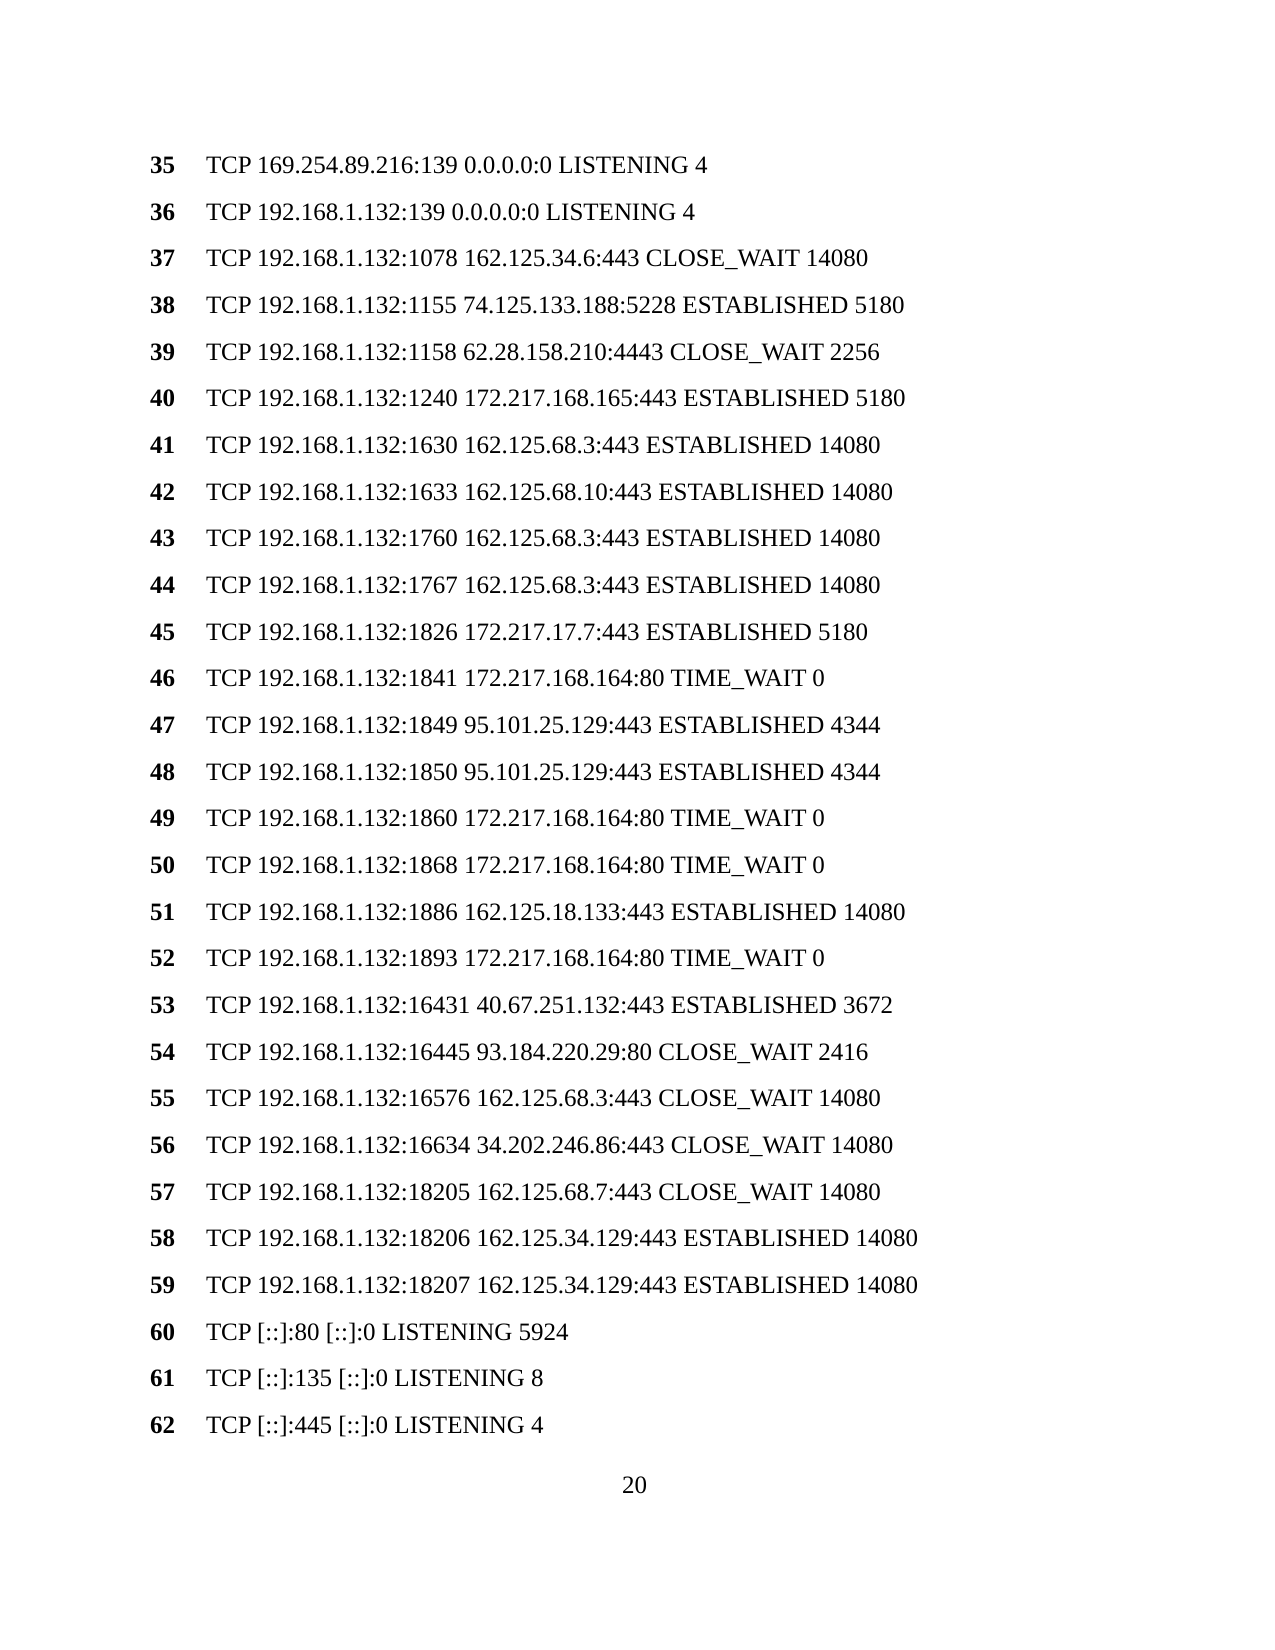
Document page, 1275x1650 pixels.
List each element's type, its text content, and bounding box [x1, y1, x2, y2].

text 46 TCP 192.168.1.132:1841 172.217.168.164:80 TIME_WAIT 0 [150, 663, 1125, 692]
text 37 TCP 192.168.1.132:1078 162.125.34.6:443 CLOSE_WAIT 14080 [150, 243, 1125, 272]
text 61 TCP [::]:135 [::]:0 LISTENING 8 [150, 1363, 1125, 1392]
text 60 TCP [::]:80 [::]:0 LISTENING 5924 [150, 1317, 1125, 1345]
text 59 TCP 192.168.1.132:18207 162.125.34.129:443 ESTABLISHED 14080 [150, 1270, 1125, 1299]
text 42 TCP 192.168.1.132:1633 162.125.68.10:443 ESTABLISHED 14080 [150, 477, 1125, 505]
text 62 TCP [::]:445 [::]:0 LISTENING 4 [150, 1410, 1125, 1439]
text 51 TCP 192.168.1.132:1886 162.125.18.133:443 ESTABLISHED 14080 [150, 897, 1125, 925]
text 44 TCP 192.168.1.132:1767 162.125.68.3:443 ESTABLISHED 14080 [150, 570, 1125, 599]
text 49 TCP 192.168.1.132:1860 172.217.168.164:80 TIME_WAIT 0 [150, 803, 1125, 832]
text 56 TCP 192.168.1.132:16634 34.202.246.86:443 CLOSE_WAIT 14080 [150, 1130, 1125, 1159]
text 50 TCP 192.168.1.132:1868 172.217.168.164:80 TIME_WAIT 0 [150, 850, 1125, 879]
text 57 TCP 192.168.1.132:18205 162.125.68.7:443 CLOSE_WAIT 14080 [150, 1177, 1125, 1205]
text 45 TCP 192.168.1.132:1826 172.217.17.7:443 ESTABLISHED 5180 [150, 617, 1125, 645]
text 52 TCP 192.168.1.132:1893 172.217.168.164:80 TIME_WAIT 0 [150, 943, 1125, 972]
text 58 TCP 192.168.1.132:18206 162.125.34.129:443 ESTABLISHED 14080 [150, 1223, 1125, 1252]
text 41 TCP 192.168.1.132:1630 162.125.68.3:443 ESTABLISHED 14080 [150, 430, 1125, 459]
text 36 TCP 192.168.1.132:139 0.0.0.0:0 LISTENING 4 [150, 197, 1125, 225]
text 53 TCP 192.168.1.132:16431 40.67.251.132:443 ESTABLISHED 3672 [150, 990, 1125, 1019]
text 54 TCP 192.168.1.132:16445 93.184.220.29:80 CLOSE_WAIT 2416 [150, 1037, 1125, 1065]
text 47 TCP 192.168.1.132:1849 95.101.25.129:443 ESTABLISHED 4344 [150, 710, 1125, 739]
text 40 TCP 192.168.1.132:1240 172.217.168.165:443 ESTABLISHED 5180 [150, 383, 1125, 412]
text 55 TCP 192.168.1.132:16576 162.125.68.3:443 CLOSE_WAIT 14080 [150, 1083, 1125, 1112]
text 43 TCP 192.168.1.132:1760 162.125.68.3:443 ESTABLISHED 14080 [150, 523, 1125, 552]
text 39 TCP 192.168.1.132:1158 62.28.158.210:4443 CLOSE_WAIT 2256 [150, 337, 1125, 365]
text 35 TCP 169.254.89.216:139 0.0.0.0:0 LISTENING 4 [150, 150, 1125, 179]
text 38 TCP 192.168.1.132:1155 74.125.133.188:5228 ESTABLISHED 5180 [150, 290, 1125, 319]
text 48 TCP 192.168.1.132:1850 95.101.25.129:443 ESTABLISHED 4344 [150, 757, 1125, 785]
